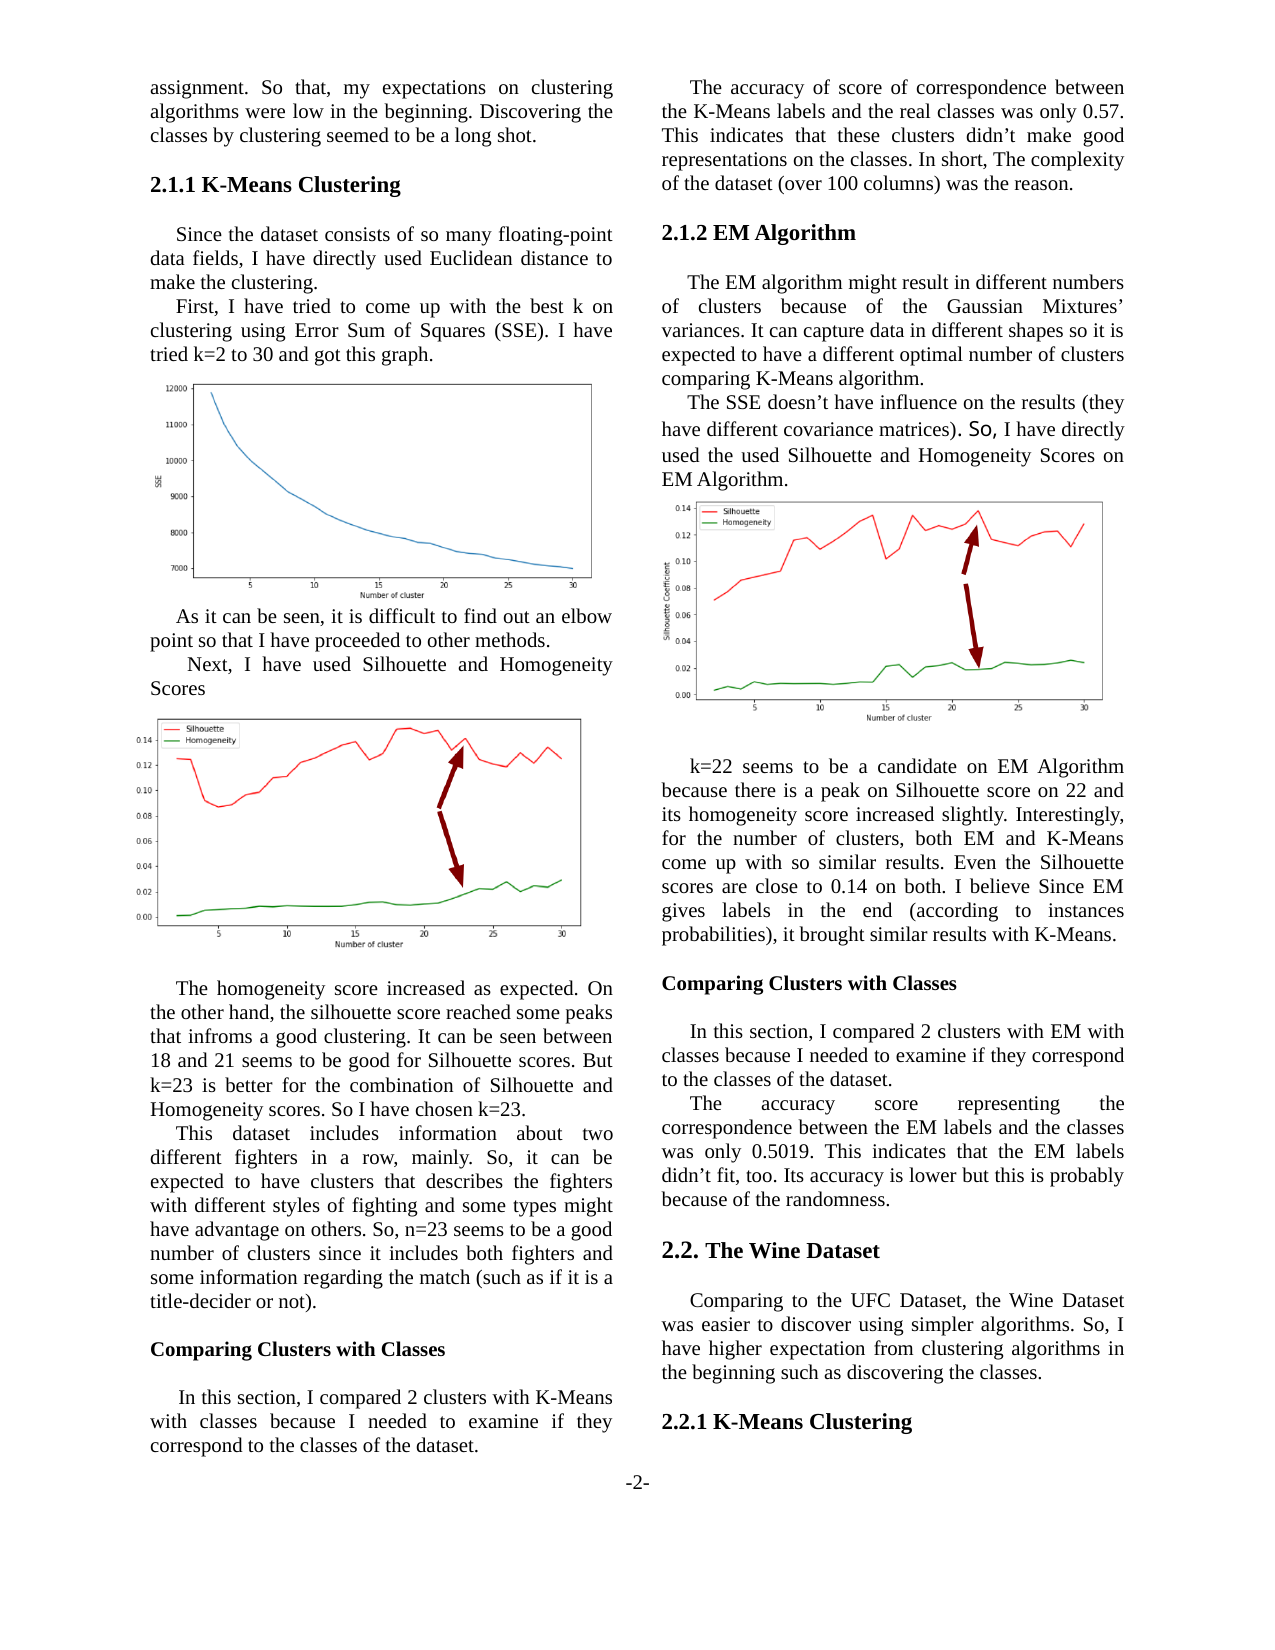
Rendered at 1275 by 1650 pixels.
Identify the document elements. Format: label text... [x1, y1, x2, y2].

text 2.2. The Wine Dataset [661, 1235, 1125, 1264]
text Next, I have used Silhouette and Homogeneity Scores [150, 652, 613, 700]
text 2.1.2 EM Algorithm [661, 219, 1125, 246]
text In this section, I compared 2 clusters with K-Means with classes because I needed to examine if they correspond to the classes of the dataset. [150, 1385, 613, 1457]
text The homogeneity score increased as expected. On the other hand, the silhouette score reached some peaks that infroms a good clustering. It can be seen between 18 and 21 seems to be good for Silhouette scores. But k=23 is better for the combination of Silhouette and Homogeneity scores. So I have chosen k=23. [150, 976, 613, 1121]
text The accuracy of score of correspondence between the K-Means labels and the real classes was only 0.57. This indicates that these clusters didn’t make good representations on the classes. In short, The complexity of the dataset (over 100 columns) was the reason. [661, 75, 1125, 195]
text The EM algorithm might result in different numbers of clusters because of the Gaussian Mixtures’ variances. It can capture data in different shapes so it is expected to have a different optimal number of clusters comparing K-Means algorithm. [661, 270, 1125, 390]
text As it can be seen, it is difficult to find out an elbow point so that I have proceeded to other methods. [150, 366, 613, 652]
text First, I have tried to come up with the best k on clustering using Error Sum of Squares (SSE). I have tried k=2 to 30 and got this graph. [150, 294, 613, 366]
text 2.1.1 K-Means Clustering [150, 171, 613, 198]
text This dataset includes information about two different fighters in a row, mainly. So, it can be expected to have clusters that describes the fighters with different styles of fighting and some types might have advantage on others. So, n=23 seems to be a good number of clusters since it includes both fighters and some information regarding the match (such as if it is a title-decider or not). [150, 1121, 613, 1313]
text The accuracy score representing the correspondence between the EM labels and the classes was only 0.5019. This indicates that the EM labels didn’t fit, too. Its accuracy is lower but this is probably because of the randomness. [661, 1091, 1125, 1211]
text Comparing Clusters with Classes [150, 1337, 613, 1361]
text assignment. So that, my expectations on clustering algorithms were low in the beginning. Discovering the classes by clustering seemed to be a long shot. [150, 75, 613, 147]
text Since the dataset consists of so many floating-point data fields, I have directly used Euclidean distance to make the clustering. [150, 222, 613, 294]
text k=22 seems to be a candidate on EM Algorithm because there is a peak on Silhouette score on 22 and its homogeneity score increased slightly. Interestingly, for the number of clusters, both EM and K-Means come up with so similar results. Even the Silhouette scores are close to 0.14 on both. I believe Since EM gives labels in the end (according to instances probabilities), it brought similar results with K-Means. [661, 754, 1125, 946]
text Comparing to the UFC Dataset, the Wine Dataset was easier to discover using simpler algorithms. So, I have higher expectation from clustering algorithms in the beginning such as discovering the classes. [661, 1288, 1125, 1384]
text In this section, I compared 2 clusters with EM with classes because I needed to examine if they correspond to the classes of the dataset. [661, 1019, 1125, 1091]
text Comparing Clusters with Classes [661, 971, 1125, 994]
text The SSE doesn’t have influence on the results (they have different covariance matrices). So, I have directly used the used Silhouette and Homogeneity Scores on EM Algorithm. [661, 390, 1125, 491]
text 2.2.1 K-Means Clustering [661, 1408, 1125, 1435]
